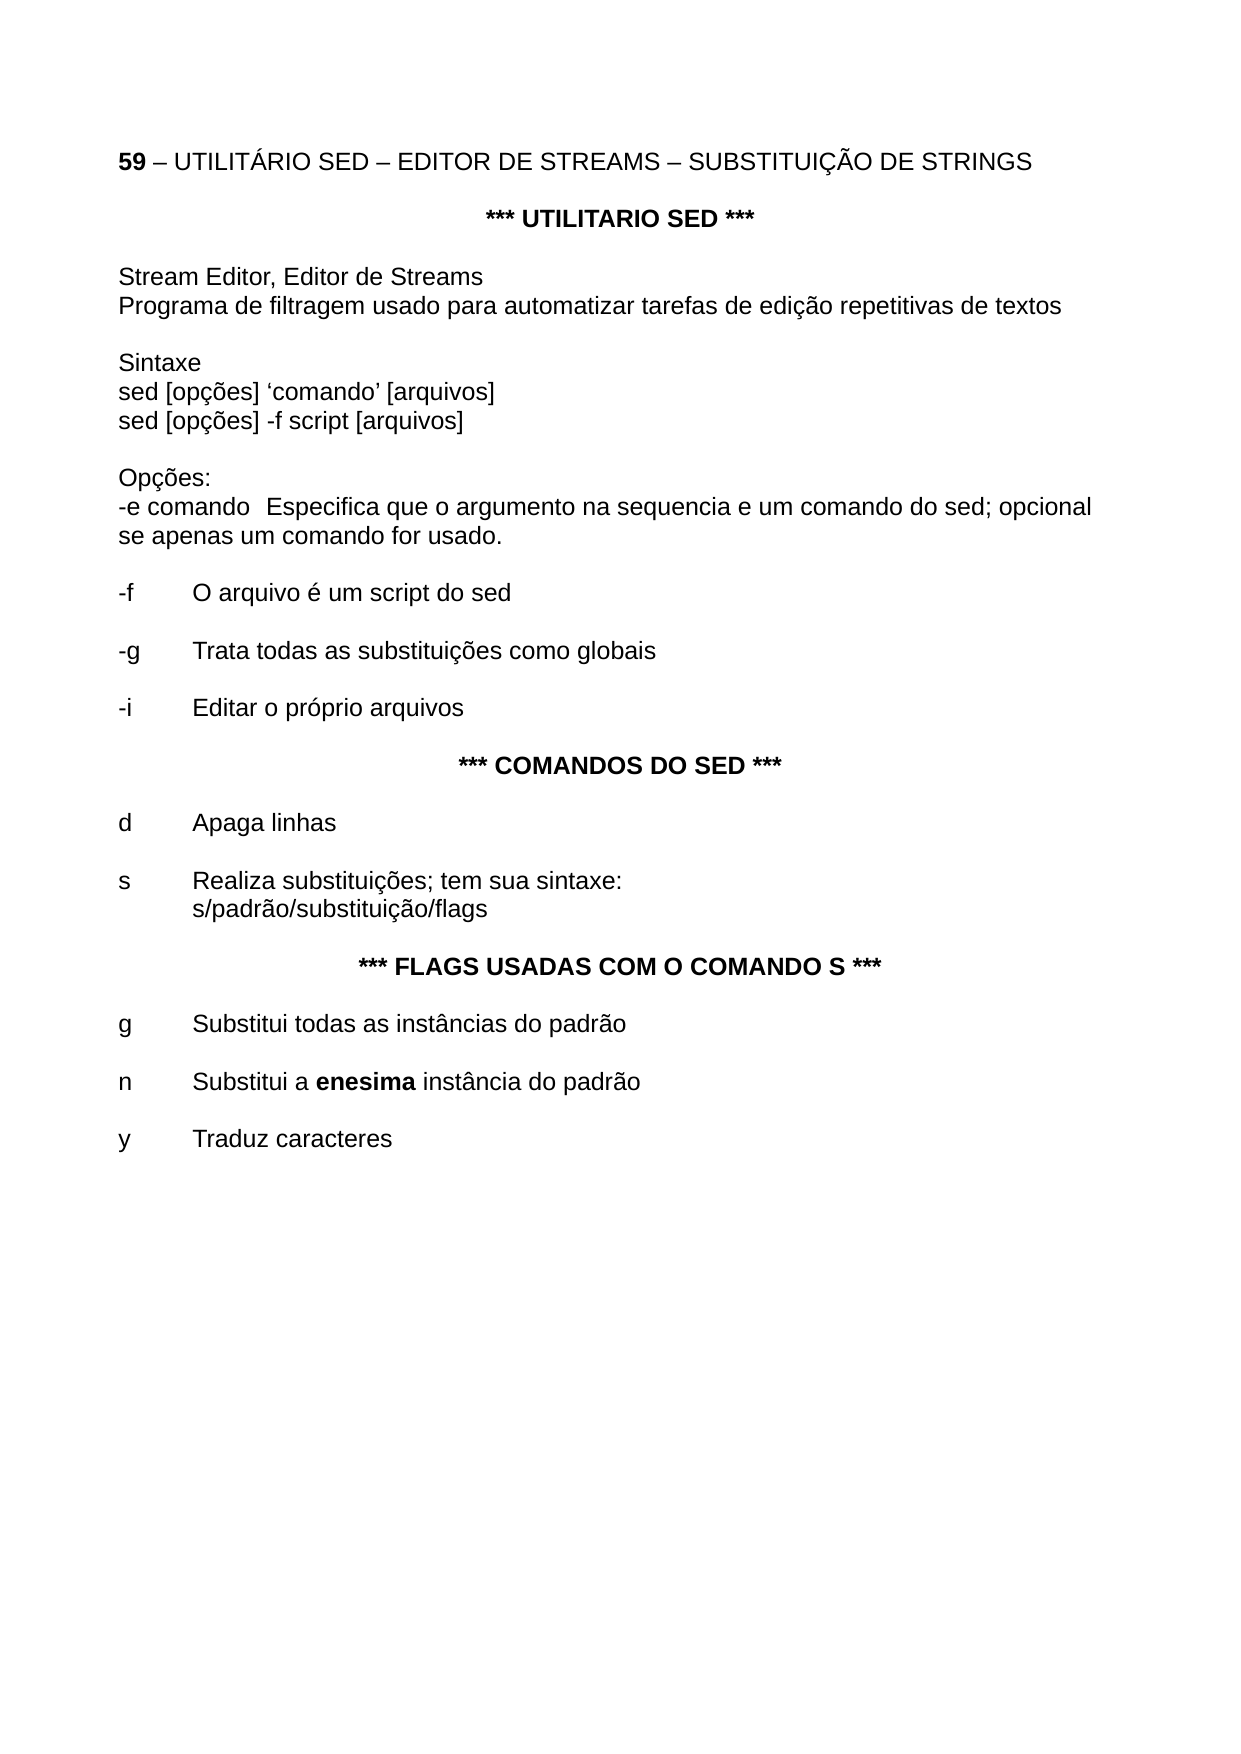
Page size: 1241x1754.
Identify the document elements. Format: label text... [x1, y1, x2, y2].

text Sintaxe [118, 348, 1122, 377]
text -i Editar o próprio arquivos [118, 693, 1122, 722]
text -g Trata todas as substituições como globais [118, 636, 1122, 664]
text *** FLAGS USADAS COM O COMANDO S *** [118, 952, 1122, 981]
text n Substitui a enesima instância do padrão [118, 1067, 1122, 1096]
text Stream Editor, Editor de Streams [118, 262, 1122, 291]
text s Realiza substituições; tem sua sintaxe: [118, 866, 1122, 894]
text sed [opções] -f script [arquivos] [118, 406, 1122, 434]
text Opções: [118, 463, 1122, 492]
text y Traduz caracteres [118, 1124, 1122, 1153]
text d Apaga linhas [118, 808, 1122, 837]
text s/padrão/substituição/flags [118, 894, 1122, 923]
text 59 – UTILITÁRIO SED – EDITOR DE STREAMS – SUBSTITUIÇÃO DE STRINGS [118, 147, 1122, 176]
text *** UTILITARIO SED *** [118, 204, 1122, 233]
text Programa de filtragem usado para automatizar tarefas de edição repetitivas de textos [118, 291, 1122, 319]
text -f O arquivo é um script do sed [118, 578, 1122, 607]
text -e comando Especifica que o argumento na sequencia e um comando do sed; opcional se apenas um comando for usado. [118, 492, 1122, 549]
text sed [opções] ‘comando’ [arquivos] [118, 377, 1122, 406]
text g Substitui todas as instâncias do padrão [118, 1009, 1122, 1038]
text *** COMANDOS DO SED *** [118, 751, 1122, 779]
